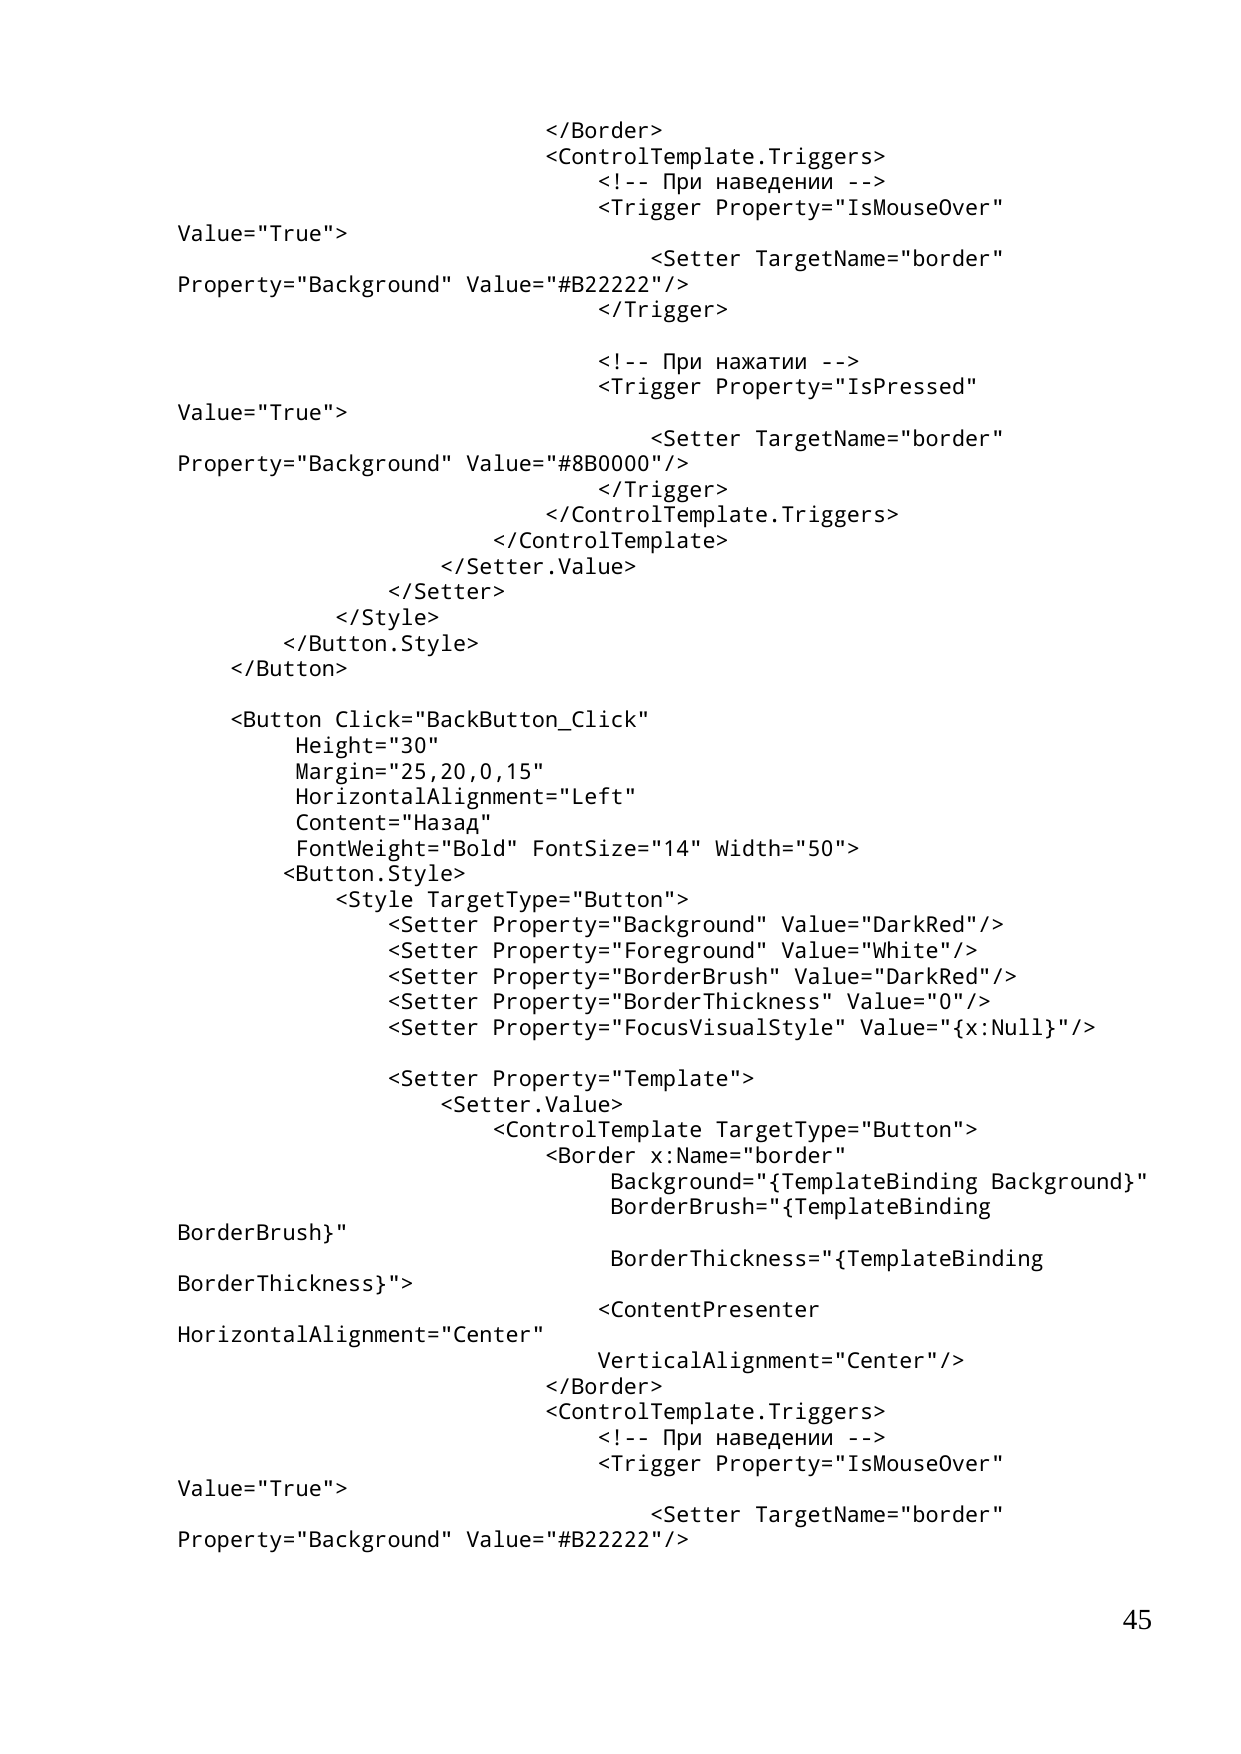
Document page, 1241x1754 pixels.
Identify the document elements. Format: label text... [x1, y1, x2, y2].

text <!-- При наведении --> [177, 169, 1152, 195]
text <Style TargetType="Button"> [177, 887, 1152, 912]
text <Setter Property="FocusVisualStyle" Value="{x:Null}"/> [177, 1015, 1152, 1041]
text <Trigger Property="IsPressed" Value="True"> [177, 374, 1152, 426]
text <Setter Property="Background" Value="DarkRed"/> [177, 912, 1152, 938]
text Content="Назад" [177, 810, 1152, 836]
text <!-- При наведении --> [177, 1425, 1152, 1451]
text <ControlTemplate TargetType="Button"> [177, 1117, 1152, 1143]
text <Setter Property="BorderBrush" Value="DarkRed"/> [177, 964, 1152, 989]
text FontWeight="Bold" FontSize="14" Width="50"> [177, 836, 1152, 861]
text </ControlTemplate> [177, 528, 1152, 554]
text Margin="25,20,0,15" [177, 759, 1152, 784]
text </Trigger> [177, 477, 1152, 502]
text HorizontalAlignment="Left" [177, 784, 1152, 810]
text <ControlTemplate.Triggers> [177, 1399, 1152, 1425]
text <Setter Property="Foreground" Value="White"/> [177, 938, 1152, 964]
text <Setter.Value> [177, 1092, 1152, 1117]
text <Setter Property="BorderThickness" Value="0"/> [177, 989, 1152, 1015]
text BorderBrush="{TemplateBinding BorderBrush}" [177, 1194, 1152, 1246]
text </Border> [177, 118, 1152, 144]
text VerticalAlignment="Center"/> [177, 1348, 1152, 1374]
text </Trigger> [177, 297, 1152, 323]
text <Setter TargetName="border" Property="Background" Value="#B22222"/> [177, 246, 1152, 297]
text <Button.Style> [177, 861, 1152, 887]
text <Trigger Property="IsMouseOver" Value="True"> [177, 195, 1152, 246]
text <Button Click="BackButton_Click" [177, 707, 1152, 733]
text <Setter TargetName="border" Property="Background" Value="#B22222"/> [177, 1502, 1152, 1553]
text <!-- При нажатии --> [177, 349, 1152, 374]
text </Border> [177, 1374, 1152, 1399]
text </Setter.Value> [177, 554, 1152, 579]
text <Border x:Name="border" [177, 1143, 1152, 1169]
text <Setter Property="Template"> [177, 1066, 1152, 1092]
text </Style> [177, 605, 1152, 631]
text Height="30" [177, 733, 1152, 759]
text </Setter> [177, 579, 1152, 605]
text Background="{TemplateBinding Background}" [177, 1169, 1152, 1194]
text <Setter TargetName="border" Property="Background" Value="#8B0000"/> [177, 426, 1152, 477]
text <ControlTemplate.Triggers> [177, 144, 1152, 169]
text <Trigger Property="IsMouseOver" Value="True"> [177, 1451, 1152, 1502]
text </Button> [177, 656, 1152, 682]
text </Button.Style> [177, 631, 1152, 656]
text BorderThickness="{TemplateBinding BorderThickness}"> [177, 1246, 1152, 1297]
text </ControlTemplate.Triggers> [177, 502, 1152, 528]
text <ContentPresenter HorizontalAlignment="Center" [177, 1297, 1152, 1348]
